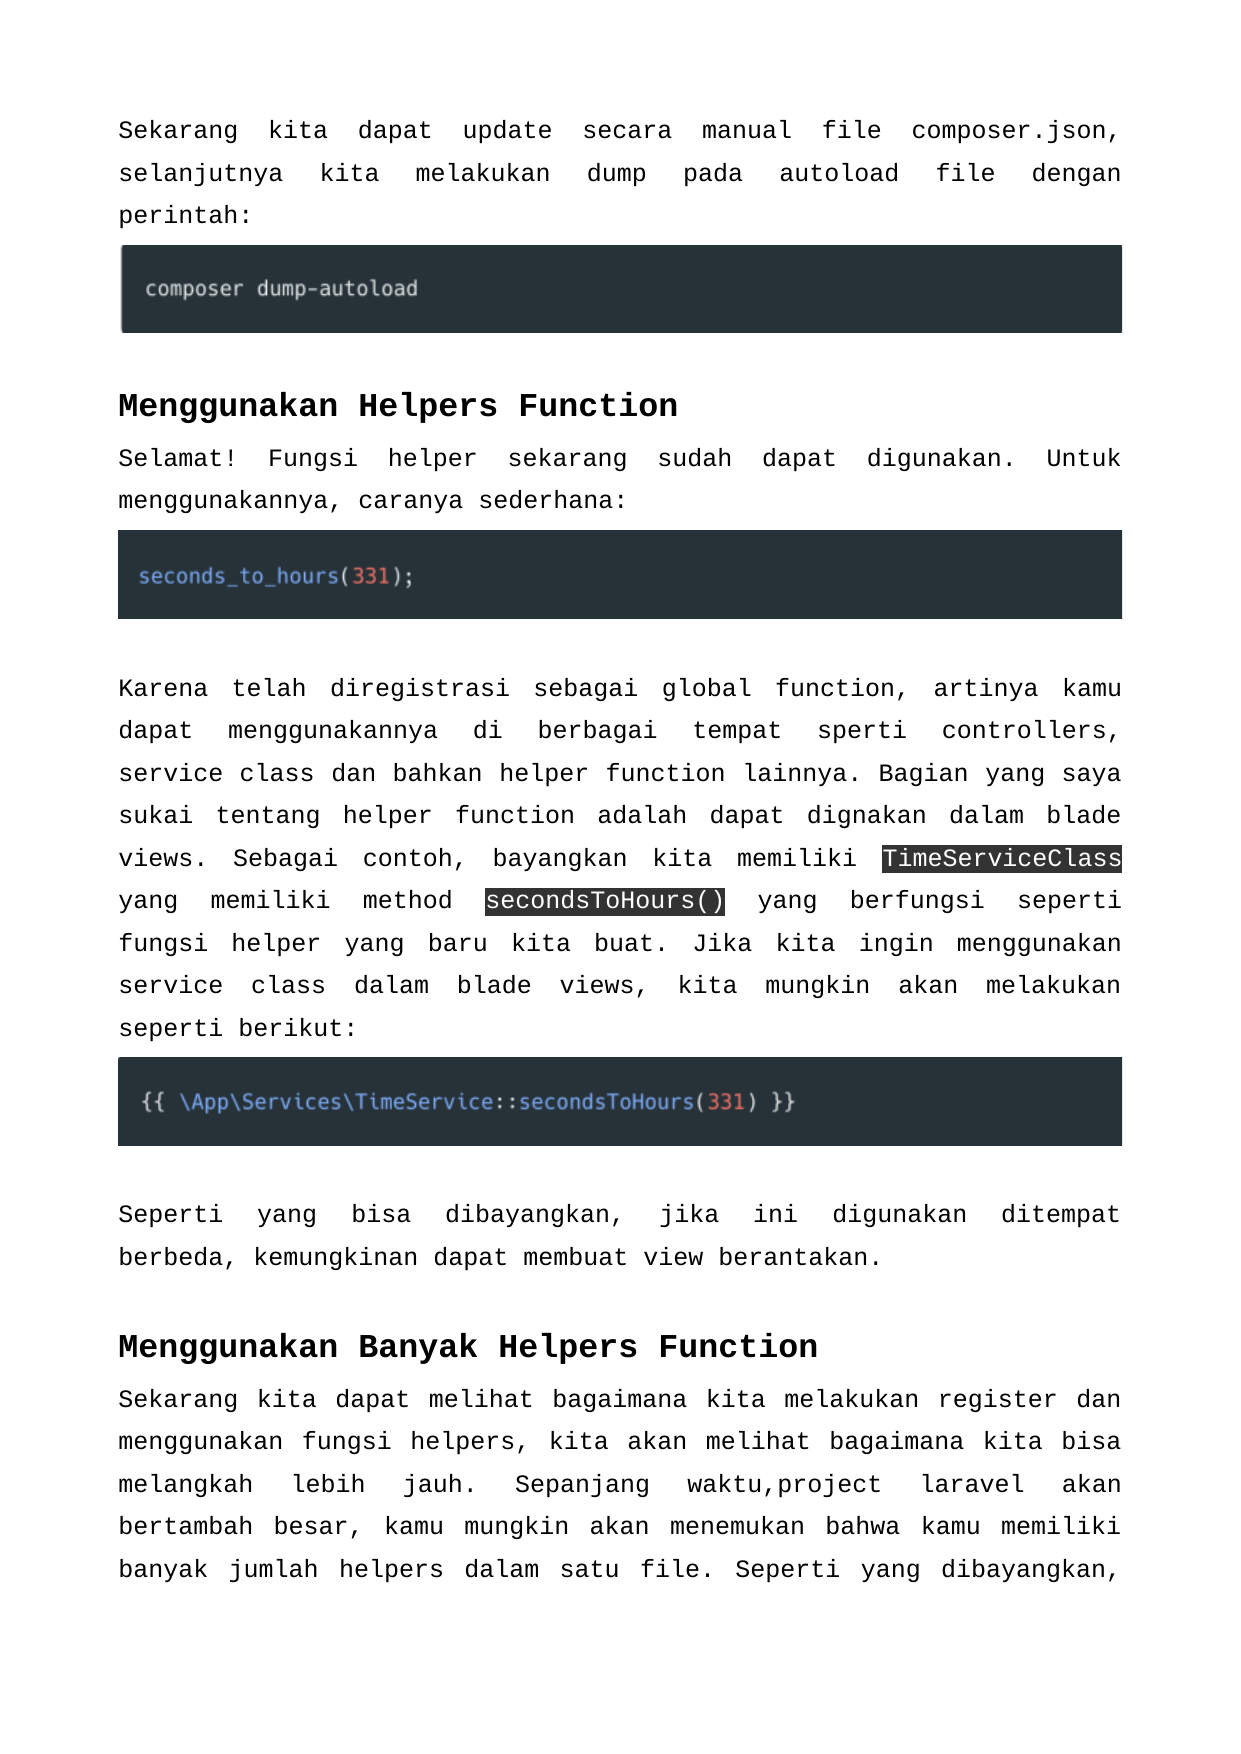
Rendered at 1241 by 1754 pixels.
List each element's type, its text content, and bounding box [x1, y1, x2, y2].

picture [118, 1057, 1123, 1146]
text Selamat! Fungsi helper sekarang sudah dapat digunakan. Untuk menggunakannya, caranya sederhana: [118, 446, 1122, 516]
text Menggunakan Helpers Function [118, 389, 1122, 427]
text Karena telah diregistrasi sebagai global function, artinya kamu dapat menggunakannya di berbagai tempat sperti controllers, service class dan bahkan helper function lainnya. Bagian yang saya sukai tentang helper function adalah dapat dignakan dalam blade views. Sebagai contoh, bayangkan kita memiliki TimeServiceClass yang memiliki method secondsToHours() yang berfungsi seperti fungsi helper yang baru kita buat. Jika kita ingin menggunakan service class dalam blade views, kita mungkin akan melakukan seperti berikut: [118, 675, 1122, 1043]
text Seperti yang bisa dibayangkan, jika ini digunakan ditempat berbeda, kemungkinan dapat membuat view berantakan. [118, 1202, 1122, 1273]
picture [118, 530, 1123, 619]
text Menggunakan Banyak Helpers Function [118, 1329, 1122, 1367]
text Sekarang kita dapat melihat bagaimana kita melakukan register dan menggunakan fungsi helpers, kita akan melihat bagaimana kita bisa melangkah lebih jauh. Sepanjang waktu,project laravel akan bertambah besar, kamu mungkin akan menemukan bahwa kamu memiliki banyak jumlah helpers dalam satu file. Seperti yang dibayangkan, [118, 1386, 1122, 1584]
picture [118, 245, 1123, 333]
text Sekarang kita dapat update secara manual file composer.json, selanjutnya kita melakukan dump pada autoload file dengan perintah: [118, 118, 1122, 231]
